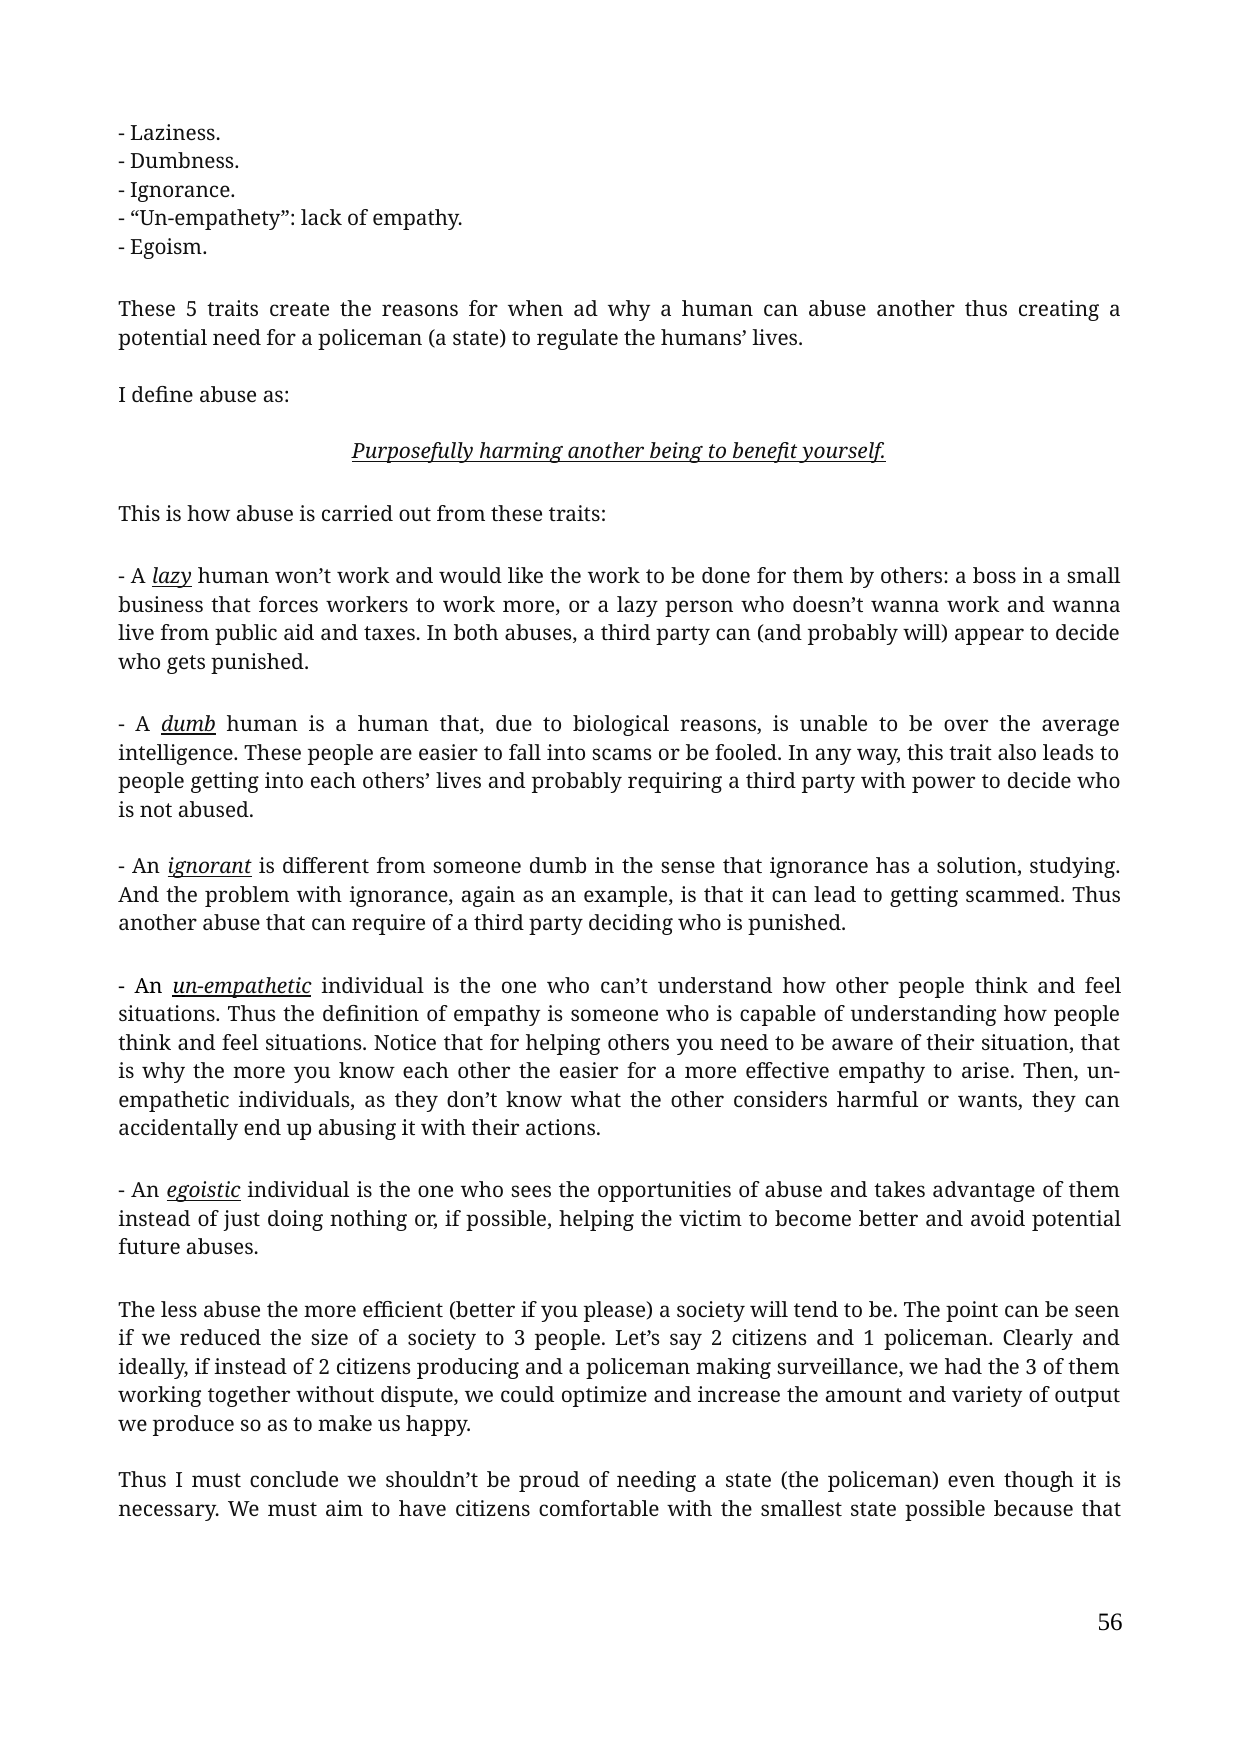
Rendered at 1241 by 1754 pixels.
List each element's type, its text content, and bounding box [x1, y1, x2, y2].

text The less abuse the more efficient (better if you please) a society will tend to be. The point can be seen if we reduced the size of a society to 3 people. Let’s say 2 citizens and 1 policeman. Clearly and ideally, if instead of 2 citizens producing and a policeman making surveillance, we had the 3 of them working together without dispute, we could optimize and increase the amount and variety of output we produce so as to make us happy. [118, 1295, 1122, 1437]
text - Ignorance. [118, 175, 1122, 203]
text - “Un-empathety”: lack of empathy. [118, 203, 1122, 232]
text - A lazy human won’t work and would like the work to be done for them by others: a boss in a small business that forces workers to work more, or a lazy person who doesn’t wanna work and wanna live from public aid and taxes. In both abuses, a third party can (and probably will) appear to decide who gets punished. [118, 562, 1122, 675]
text - Laziness. [118, 118, 1122, 147]
text I define abuse as: [118, 380, 1122, 408]
text Thus I must conclude we shouldn’t be proud of needing a state (the policeman) even though it is necessary. We must aim to have citizens comfortable with the smallest state possible because that [118, 1466, 1122, 1522]
text - Egoism. [118, 232, 1122, 260]
text This is how abuse is carried out from these traits: [118, 499, 1122, 527]
text - An ignorant is different from someone dumb in the sense that ignorance has a solution, studying. And the problem with ignorance, again as an example, is that it can lead to getting scammed. Thus another abuse that can require of a third party deciding who is punished. [118, 852, 1122, 937]
text - A dumb human is a human that, due to biological reasons, is unable to be over the average intelligence. These people are easier to fall into scams or be fooled. In any way, this trait also leads to people getting into each others’ lives and probably requiring a third party with power to decide who is not abused. [118, 709, 1122, 823]
text - An un-empathetic individual is the one who can’t understand how other people think and feel situations. Thus the definition of empathy is someone who is capable of understanding how people think and feel situations. Notice that for helping others you need to be aware of their situation, that is why the more you know each other the easier for a more effective empathy to arise. Then, un-empathetic individuals, as they don’t know what the other considers harmful or wants, they can accidentally end up abusing it with their actions. [118, 971, 1122, 1142]
text - Dumbness. [118, 147, 1122, 175]
text These 5 traits create the reasons for when ad why a human can abuse another thus creating a potential need for a policeman (a state) to regulate the humans’ lives. [118, 294, 1122, 351]
text - An egoistic individual is the one who sees the opportunities of abuse and takes advantage of them instead of just doing nothing or, if possible, helping the victim to become better and avoid potential future abuses. [118, 1176, 1122, 1261]
text Purposefully harming another being to benefit yourself. [118, 437, 1122, 465]
